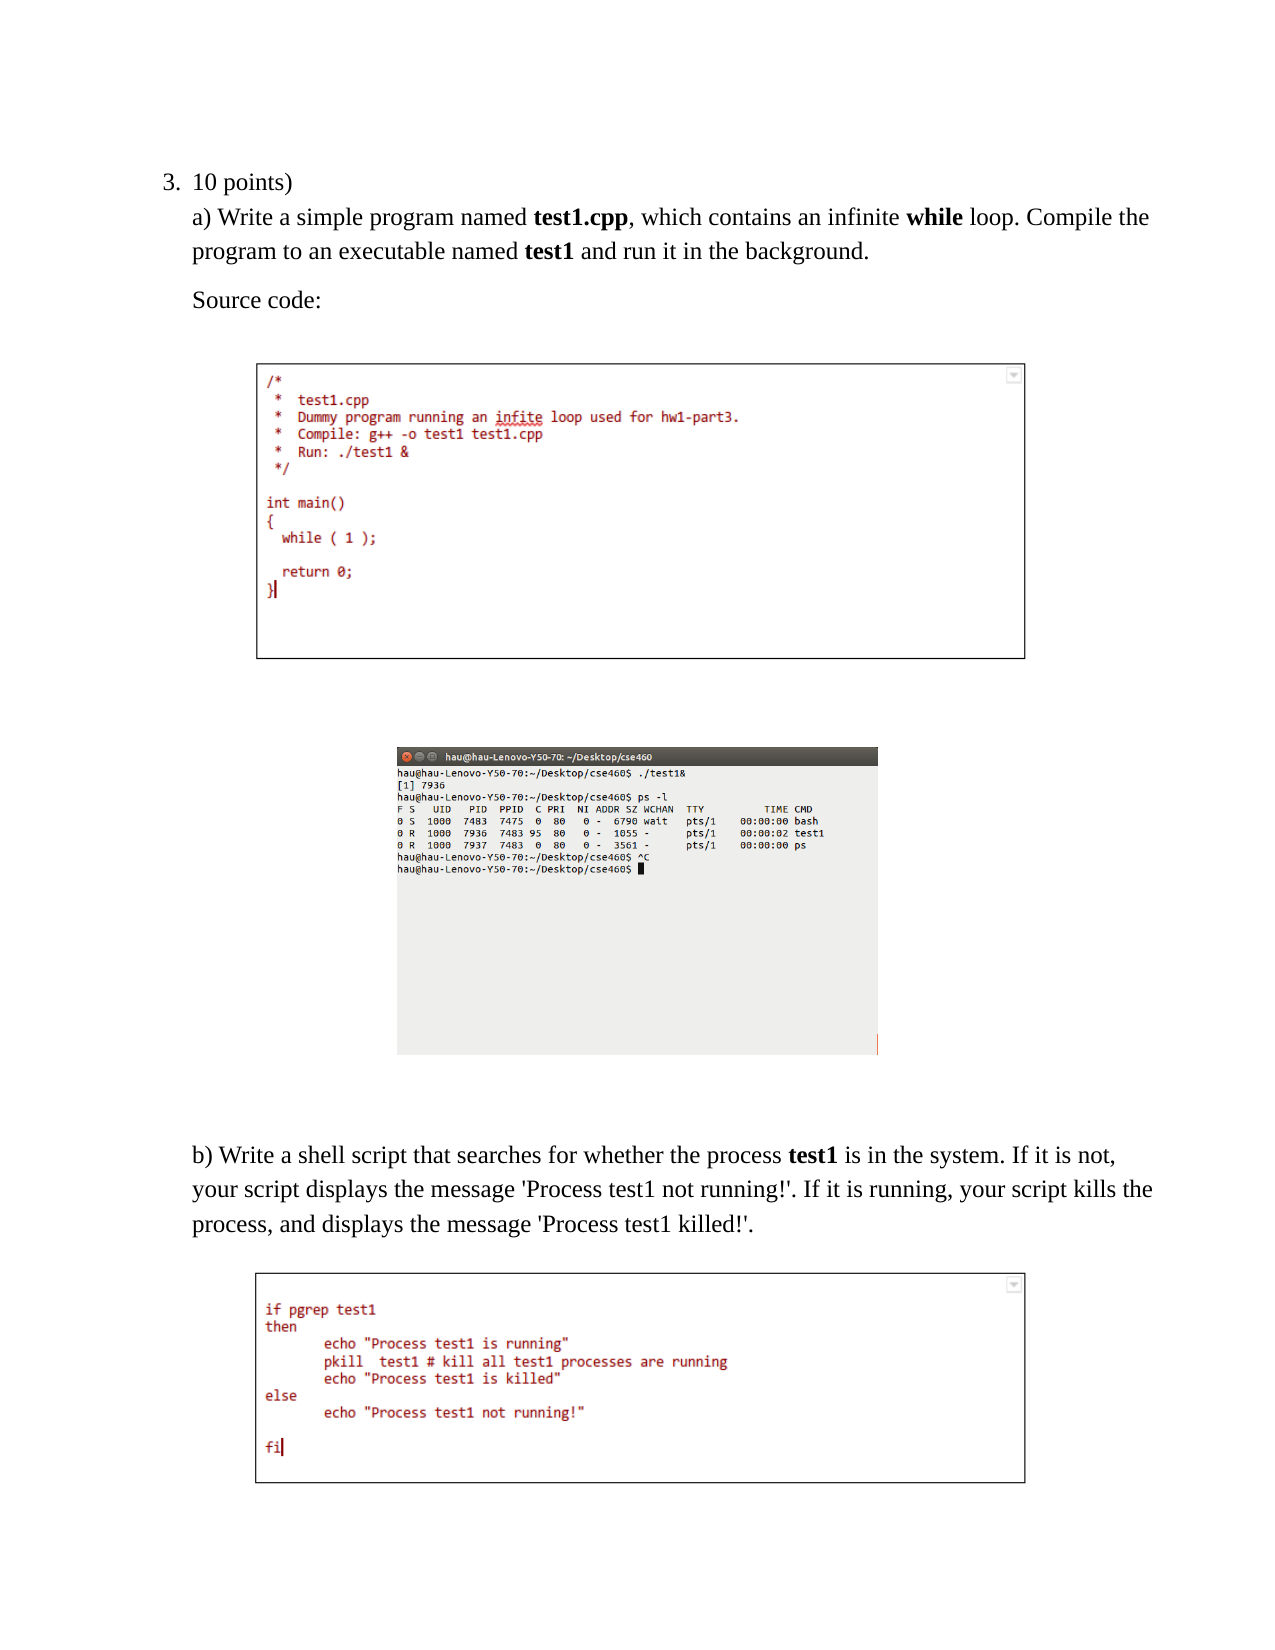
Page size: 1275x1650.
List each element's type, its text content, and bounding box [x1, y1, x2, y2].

list Source code: [162, 285, 1157, 314]
list b) Write a shell script that searches for whether the process test1 is in the system. If it is not, your script displays the message 'Process test1 not running!'. If it is running, your script kills the process, and displays the message 'Process test1 killed!'. [162, 1140, 1157, 1237]
list 10 points) a) Write a simple program named test1.cpp, which contains an infinite while loop. Compile the program to an executable named test1 and run it in the background. [162, 167, 1157, 265]
picture [245, 1257, 1030, 1498]
picture [397, 747, 878, 1055]
picture [236, 334, 1039, 693]
